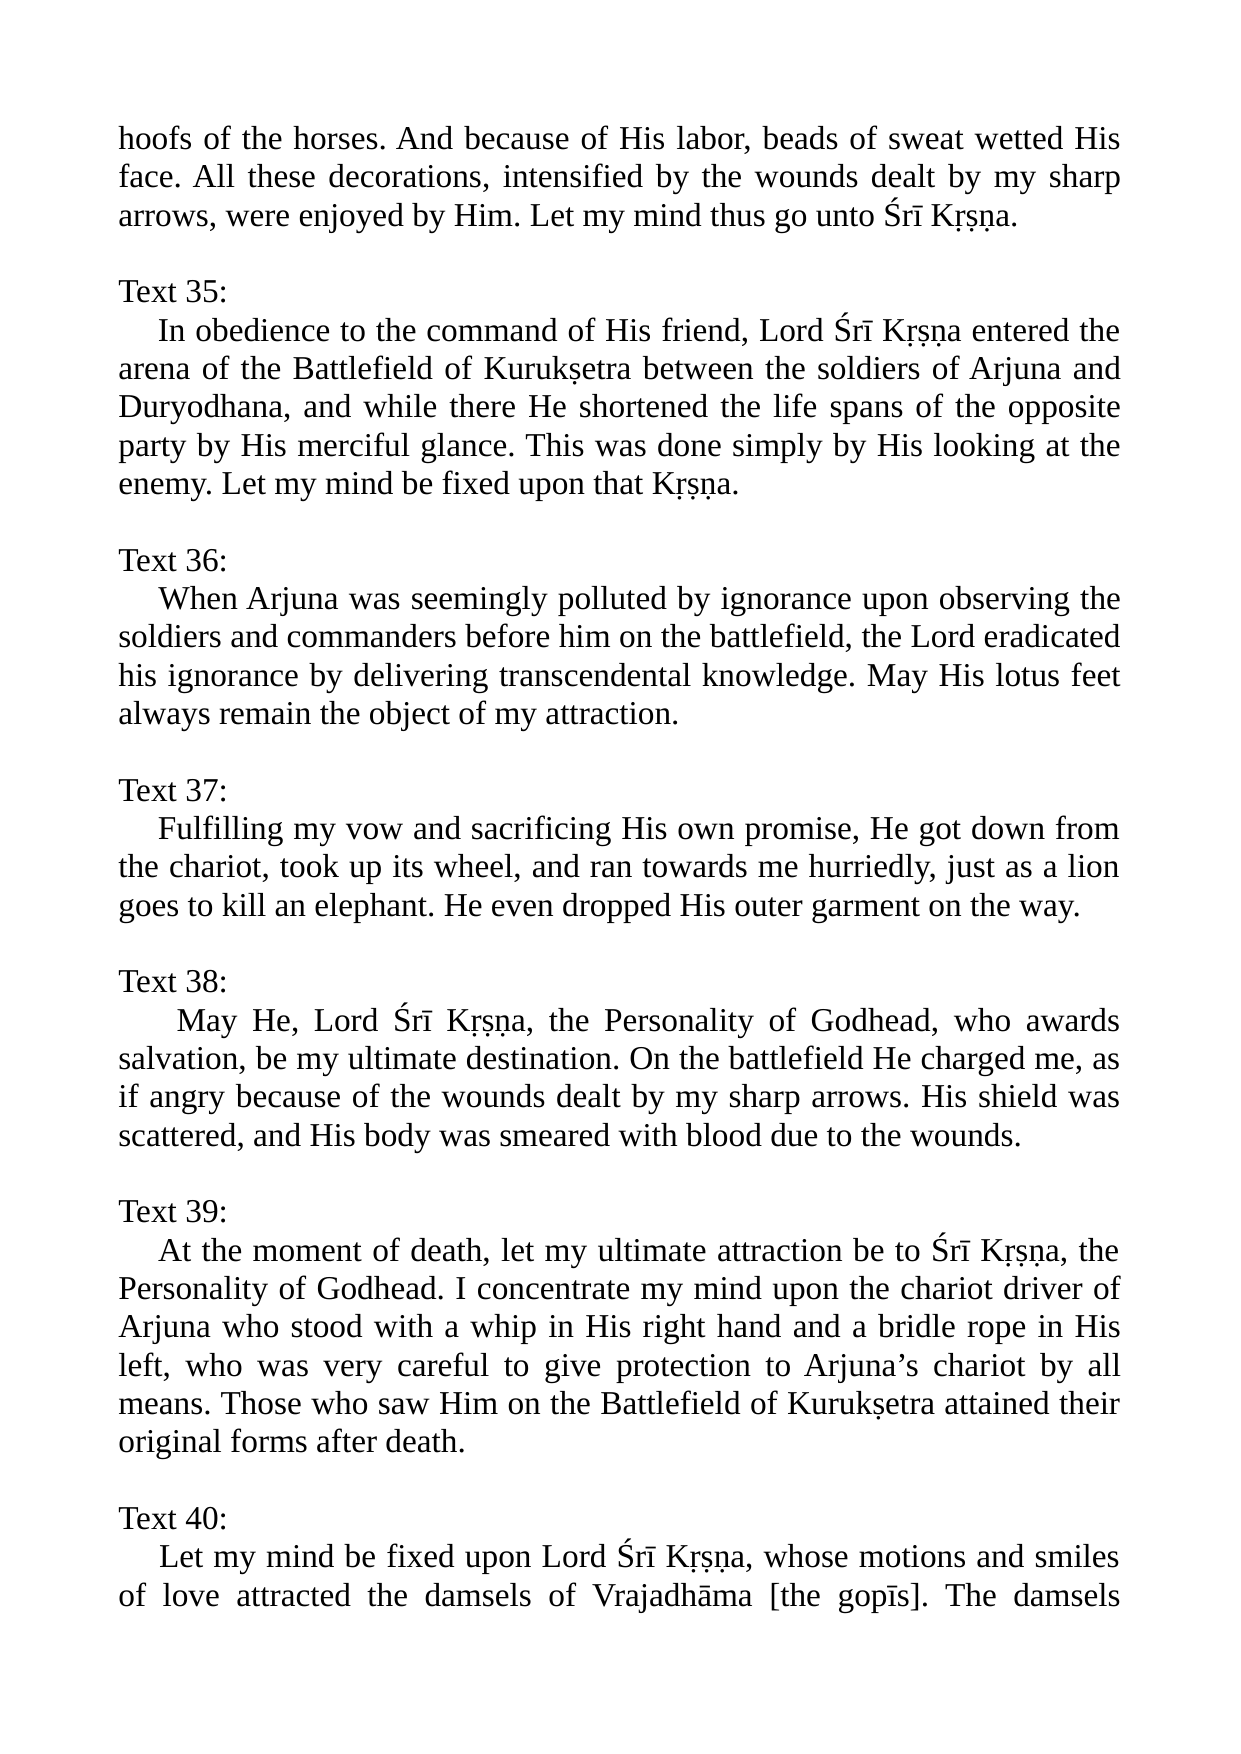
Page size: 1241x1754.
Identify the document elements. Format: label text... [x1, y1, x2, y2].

text Text 35: [118, 271, 1122, 310]
text May He, Lord Śrī Kṛṣṇa, the Personality of Godhead, who awards salvation, be my ultimate destination. On the battlefield He charged me, as if angry because of the wounds dealt by my sharp arrows. His shield was scattered, and His body was smeared with blood due to the wounds. [118, 1000, 1122, 1153]
text Let my mind be fixed upon Lord Śrī Kṛṣṇa, whose motions and smiles of love attracted the damsels of Vrajadhāma [the gopīs]. The damsels [118, 1536, 1122, 1613]
text hoofs of the horses. And because of His labor, beads of sweat wetted His face. All these decorations, intensified by the wounds dealt by my sharp arrows, were enjoyed by Him. Let my mind thus go unto Śrī Kṛṣṇa. [118, 118, 1122, 233]
text When Arjuna was seemingly polluted by ignorance upon observing the soldiers and commanders before him on the battlefield, the Lord eradicated his ignorance by delivering transcendental knowledge. May His lotus feet always remain the object of my attraction. [118, 578, 1122, 731]
text Text 40: [118, 1498, 1122, 1536]
text Text 38: [118, 961, 1122, 1000]
text At the moment of death, let my ultimate attraction be to Śrī Kṛṣṇa, the Personality of Godhead. I concentrate my mind upon the chariot driver of Arjuna who stood with a whip in His right hand and a bridle rope in His left, who was very careful to give protection to Arjuna’s chariot by all means. Those who saw Him on the Battlefield of Kurukṣetra attained their original forms after death. [118, 1230, 1122, 1460]
text Text 39: [118, 1191, 1122, 1230]
text Text 36: [118, 540, 1122, 578]
text Text 37: [118, 770, 1122, 808]
text Fulfilling my vow and sacrificing His own promise, He got down from the chariot, took up its wheel, and ran towards me hurriedly, just as a lion goes to kill an elephant. He even dropped His outer garment on the way. [118, 808, 1122, 923]
text In obedience to the command of His friend, Lord Śrī Kṛṣṇa entered the arena of the Battlefield of Kurukṣetra between the soldiers of Arjuna and Duryodhana, and while there He shortened the life spans of the opposite party by His merciful glance. This was done simply by His looking at the enemy. Let my mind be fixed upon that Kṛṣṇa. [118, 310, 1122, 501]
